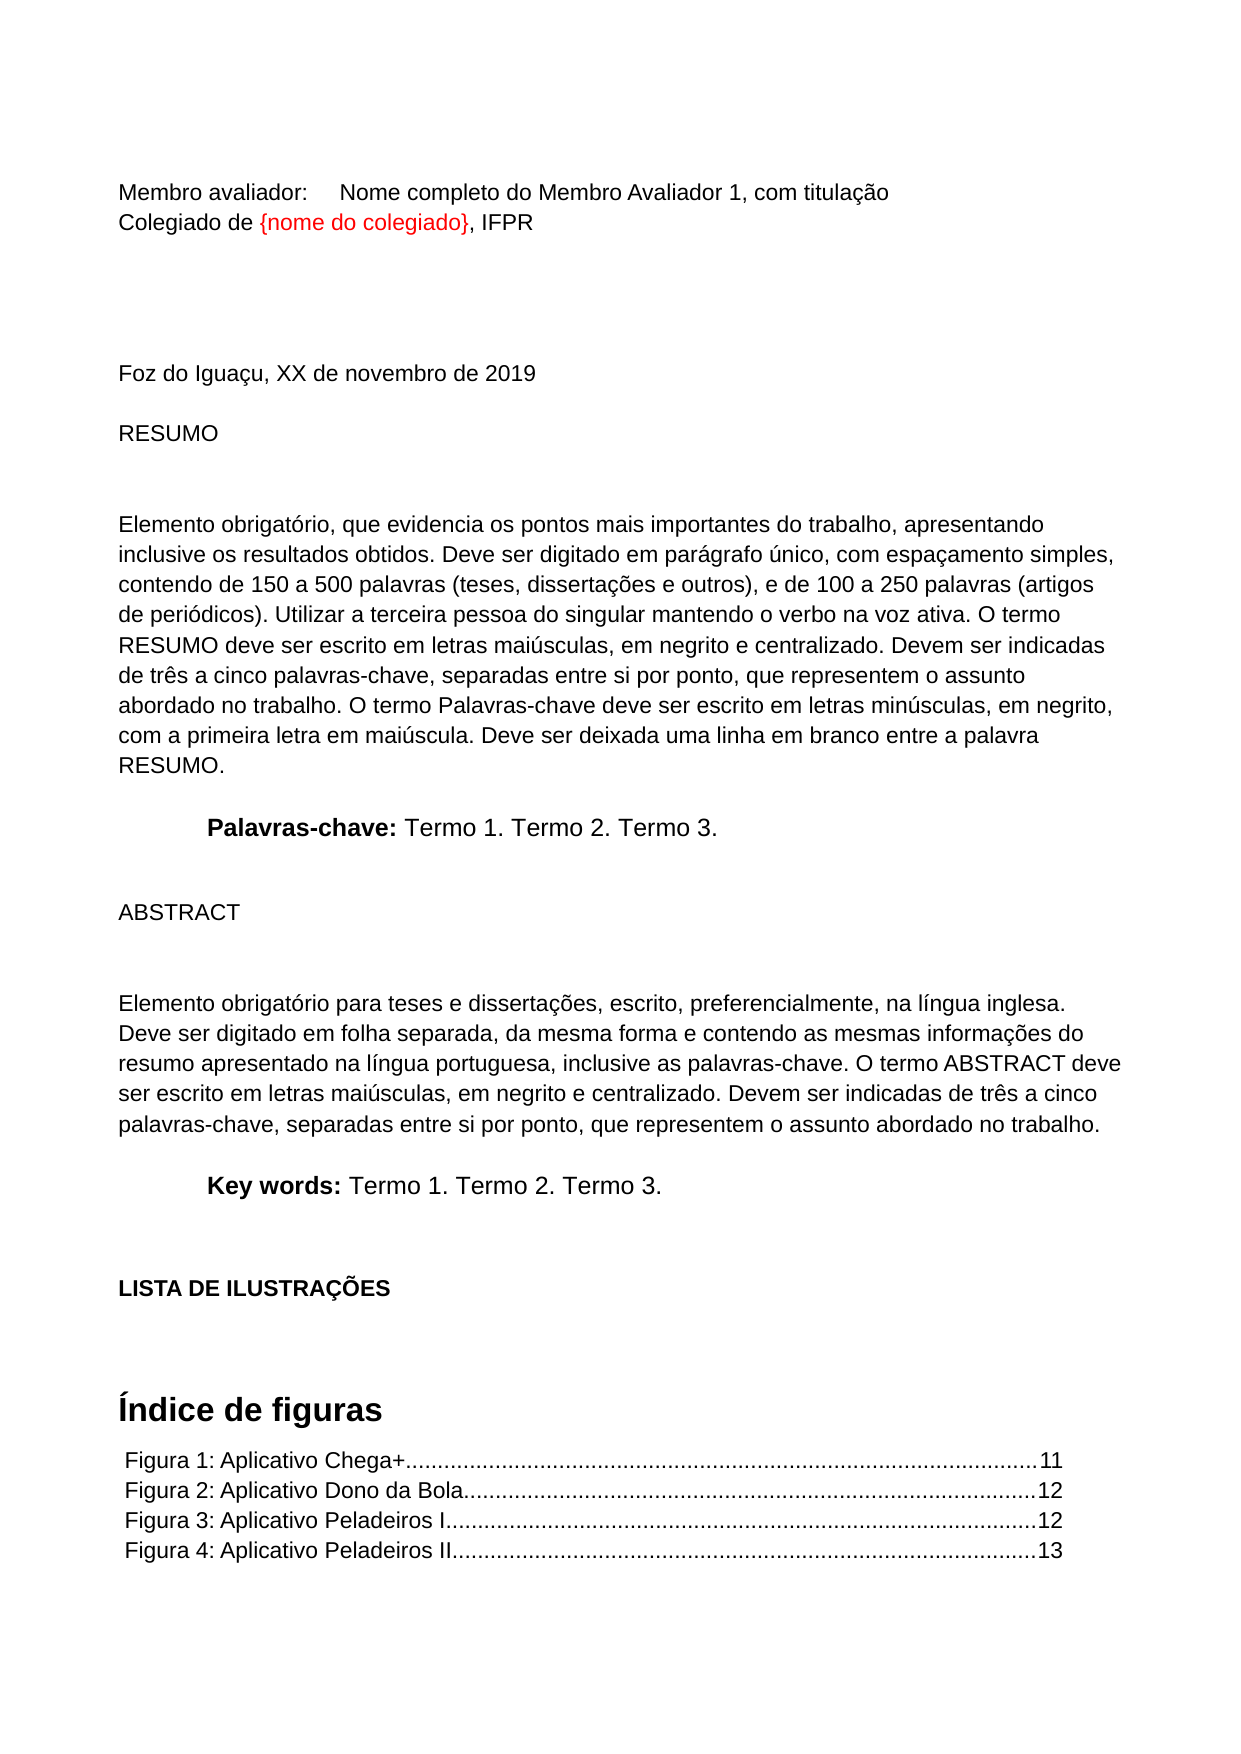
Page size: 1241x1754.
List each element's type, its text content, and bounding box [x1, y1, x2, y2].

text LISTA DE ILUSTRAÇÕES [118, 1274, 1122, 1301]
text Figura 3: Aplicativo Peladeiros I 12 [118, 1507, 1122, 1534]
text Colegiado de {nome do colegiado}, IFPR [118, 209, 1122, 235]
text Figura 2: Aplicativo Dono da Bola 12 [118, 1477, 1122, 1503]
text RESUMO [118, 420, 1122, 447]
subtitle Índice de figuras [118, 1390, 1122, 1429]
text Key words: Termo 1. Termo 2. Termo 3. [118, 1171, 1122, 1200]
text Membro avaliador: Nome completo do Membro Avaliador 1, com titulação [118, 178, 1122, 205]
text Figura 1: Aplicativo Chega+ 11 [118, 1447, 1122, 1473]
text Elemento obrigatório, que evidencia os pontos mais importantes do trabalho, apresentando inclusive os resultados obtidos. Deve ser digitado em parágrafo único, com espaçamento simples, contendo de 150 a 500 palavras (teses, dissertações e outros), e de 100 a 250 palavras (artigos de periódicos). Utilizar a terceira pessoa do singular mantendo o verbo na voz ativa. O termo RESUMO deve ser escrito em letras maiúsculas, em negrito e centralizado. Devem ser indicadas de três a cinco palavras-chave, separadas entre si por ponto, que representem o assunto abordado no trabalho. O termo Palavras-chave deve ser escrito em letras minúsculas, em negrito, com a primeira letra em maiúscula. Deve ser deixada uma linha em branco entre a palavra RESUMO. [118, 511, 1122, 779]
text Foz do Iguaçu, XX de novembro de 2019 [118, 360, 1122, 386]
text ABSTRACT [118, 899, 1122, 926]
text Figura 4: Aplicativo Peladeiros II 13 [118, 1537, 1122, 1564]
text Palavras-chave: Termo 1. Termo 2. Termo 3. [118, 813, 1122, 842]
text Elemento obrigatório para teses e dissertações, escrito, preferencialmente, na língua inglesa. Deve ser digitado em folha separada, da mesma forma e contendo as mesmas informações do resumo apresentado na língua portuguesa, inclusive as palavras-chave. O termo ABSTRACT deve ser escrito em letras maiúsculas, em negrito e centralizado. Devem ser indicadas de três a cinco palavras-chave, separadas entre si por ponto, que representem o assunto abordado no trabalho. [118, 990, 1122, 1137]
